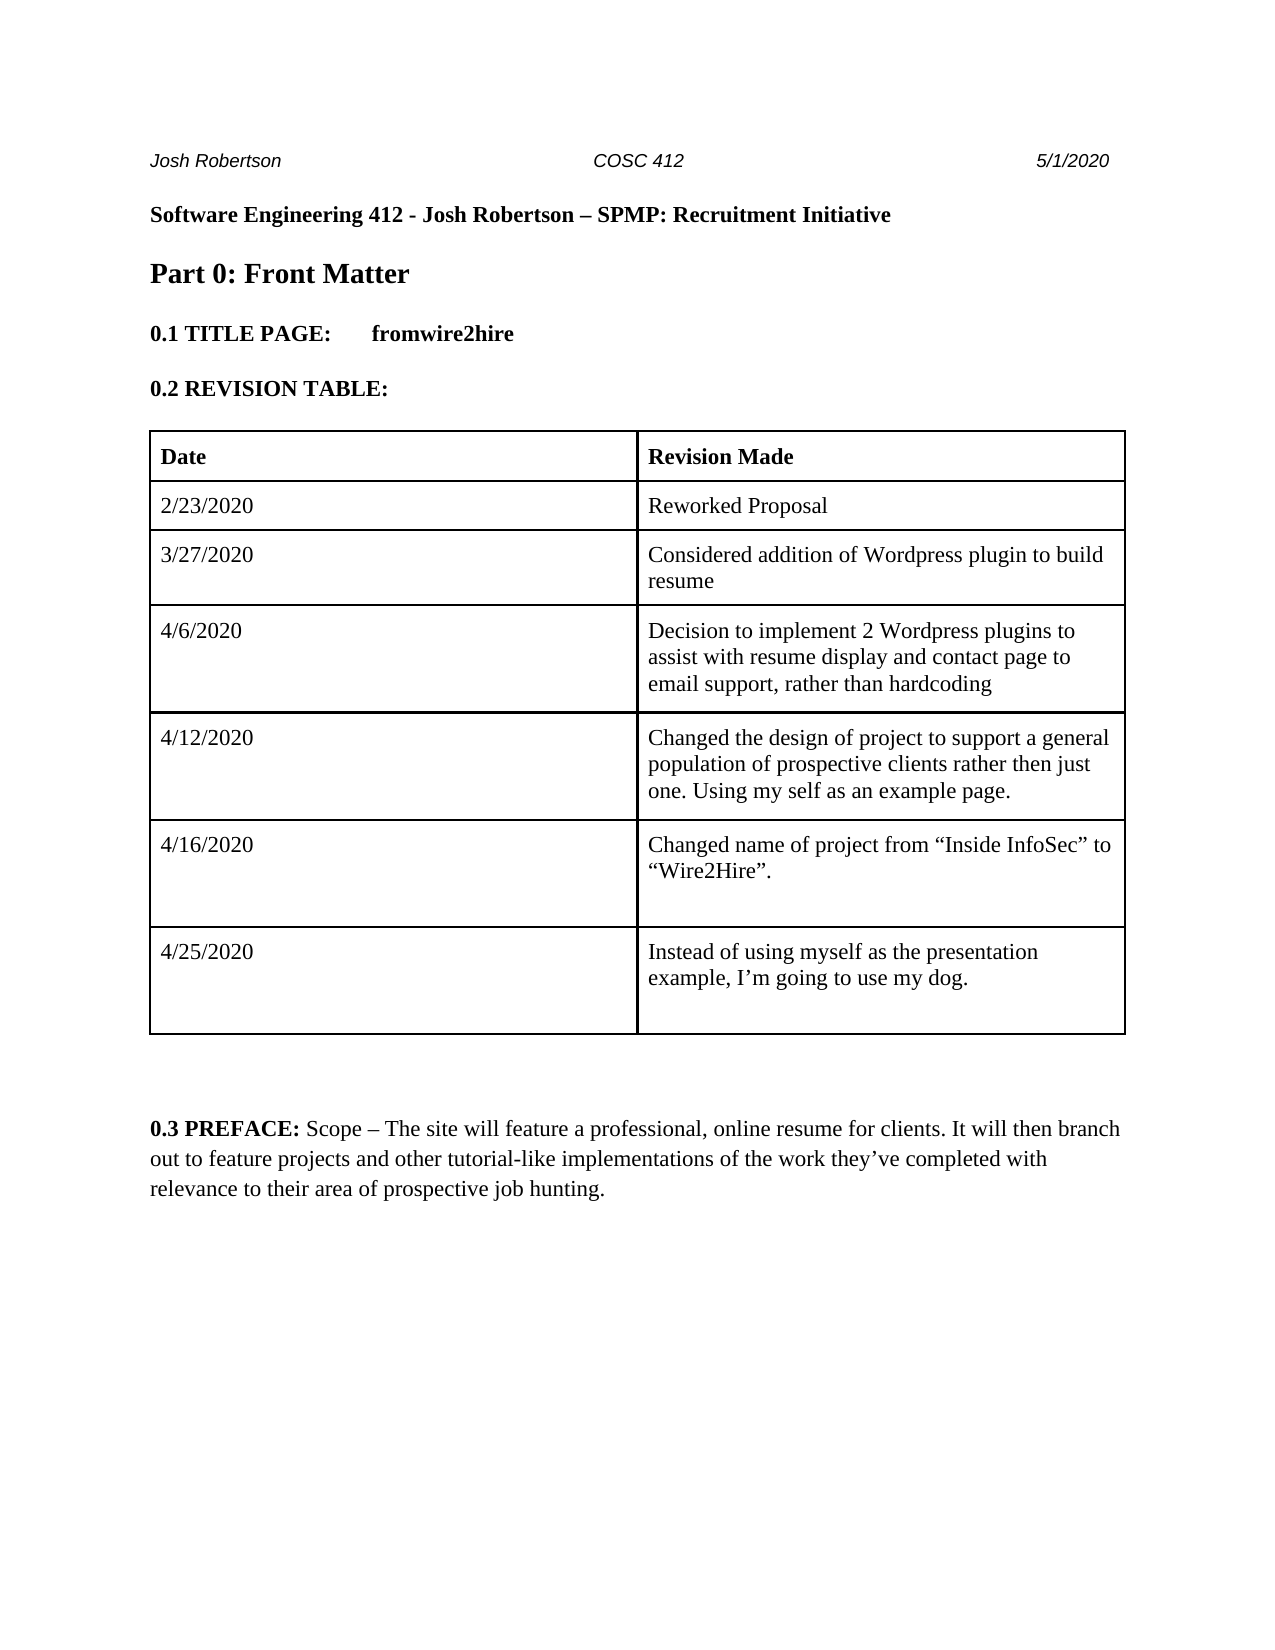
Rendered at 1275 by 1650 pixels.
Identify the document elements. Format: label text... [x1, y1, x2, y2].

text Software Engineering 412 - Josh Robertson – SPMP: Recruitment Initiative [150, 201, 1125, 227]
table_cell Instead of using myself as the presentation example, I’m going to use my dog. [639, 928, 1124, 1033]
text 0.1 TITLE PAGE: fromwire2hire [150, 320, 1125, 346]
table_cell 4/12/2020 [151, 714, 636, 818]
table_header Revision Made [639, 432, 1124, 479]
text 0.3 PREFACE: Scope – The site will feature a professional, online resume for clients. It will then branch out to feature projects and other tutorial-like implementations of the work they’ve completed with relevance to their area of prospective job hunting. [150, 1115, 1125, 1202]
table_cell Changed the design of project to support a general population of prospective clients rather then just one. Using my self as an example page. [639, 714, 1124, 818]
table_cell Changed name of project from “Inside InfoSec” to “Wire2Hire”. [639, 821, 1124, 926]
table_cell 4/16/2020 [151, 821, 636, 926]
table_cell Reworked Proposal [639, 482, 1124, 529]
table_cell Considered addition of Wordpress plugin to build resume [639, 531, 1124, 604]
table_header Date [151, 432, 636, 479]
table_cell Decision to implement 2 Wordpress plugins to assist with resume display and contact page to email support, rather than hardcoding [639, 606, 1124, 711]
table_cell 4/6/2020 [151, 606, 636, 711]
table_cell 3/27/2020 [151, 531, 636, 604]
table_cell 2/23/2020 [151, 482, 636, 529]
table_cell 4/25/2020 [151, 928, 636, 1033]
text Part 0: Front Matter [150, 256, 1125, 290]
text 0.2 REVISION TABLE: [150, 375, 1125, 401]
